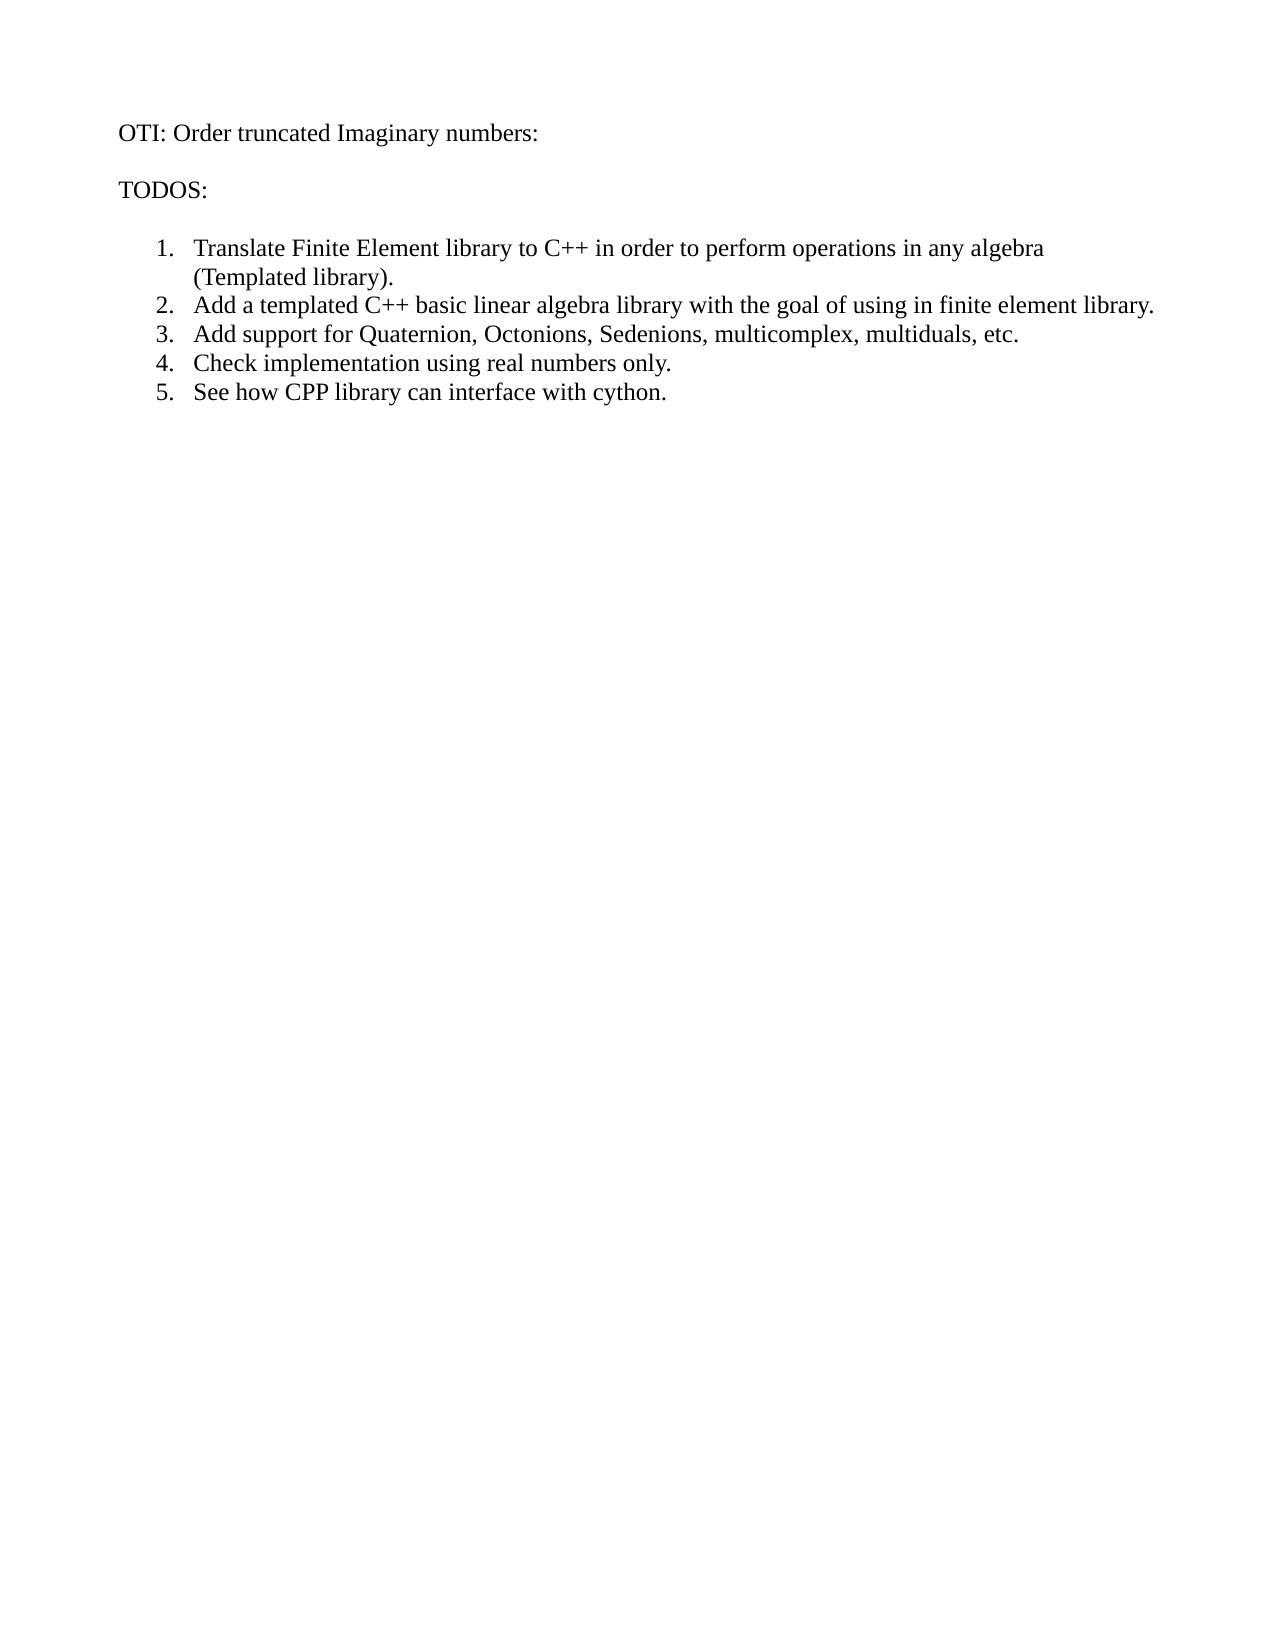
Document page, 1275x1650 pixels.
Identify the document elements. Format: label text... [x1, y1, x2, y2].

list Check implementation using real numbers only. [156, 348, 1157, 377]
list Add a templated C++ basic linear algebra library with the goal of using in finite element library. [156, 291, 1157, 319]
list Add support for Quaternion, Octonions, Sedenions, multicomplex, multiduals, etc. [156, 319, 1157, 348]
list See how CPP library can interface with cython. [156, 377, 1157, 406]
list Translate Finite Element library to C++ in order to perform operations in any algebra (Templated library). [156, 233, 1157, 291]
text OTI: Order truncated Imaginary numbers: [118, 118, 1157, 147]
text TODOS: [118, 176, 1157, 204]
